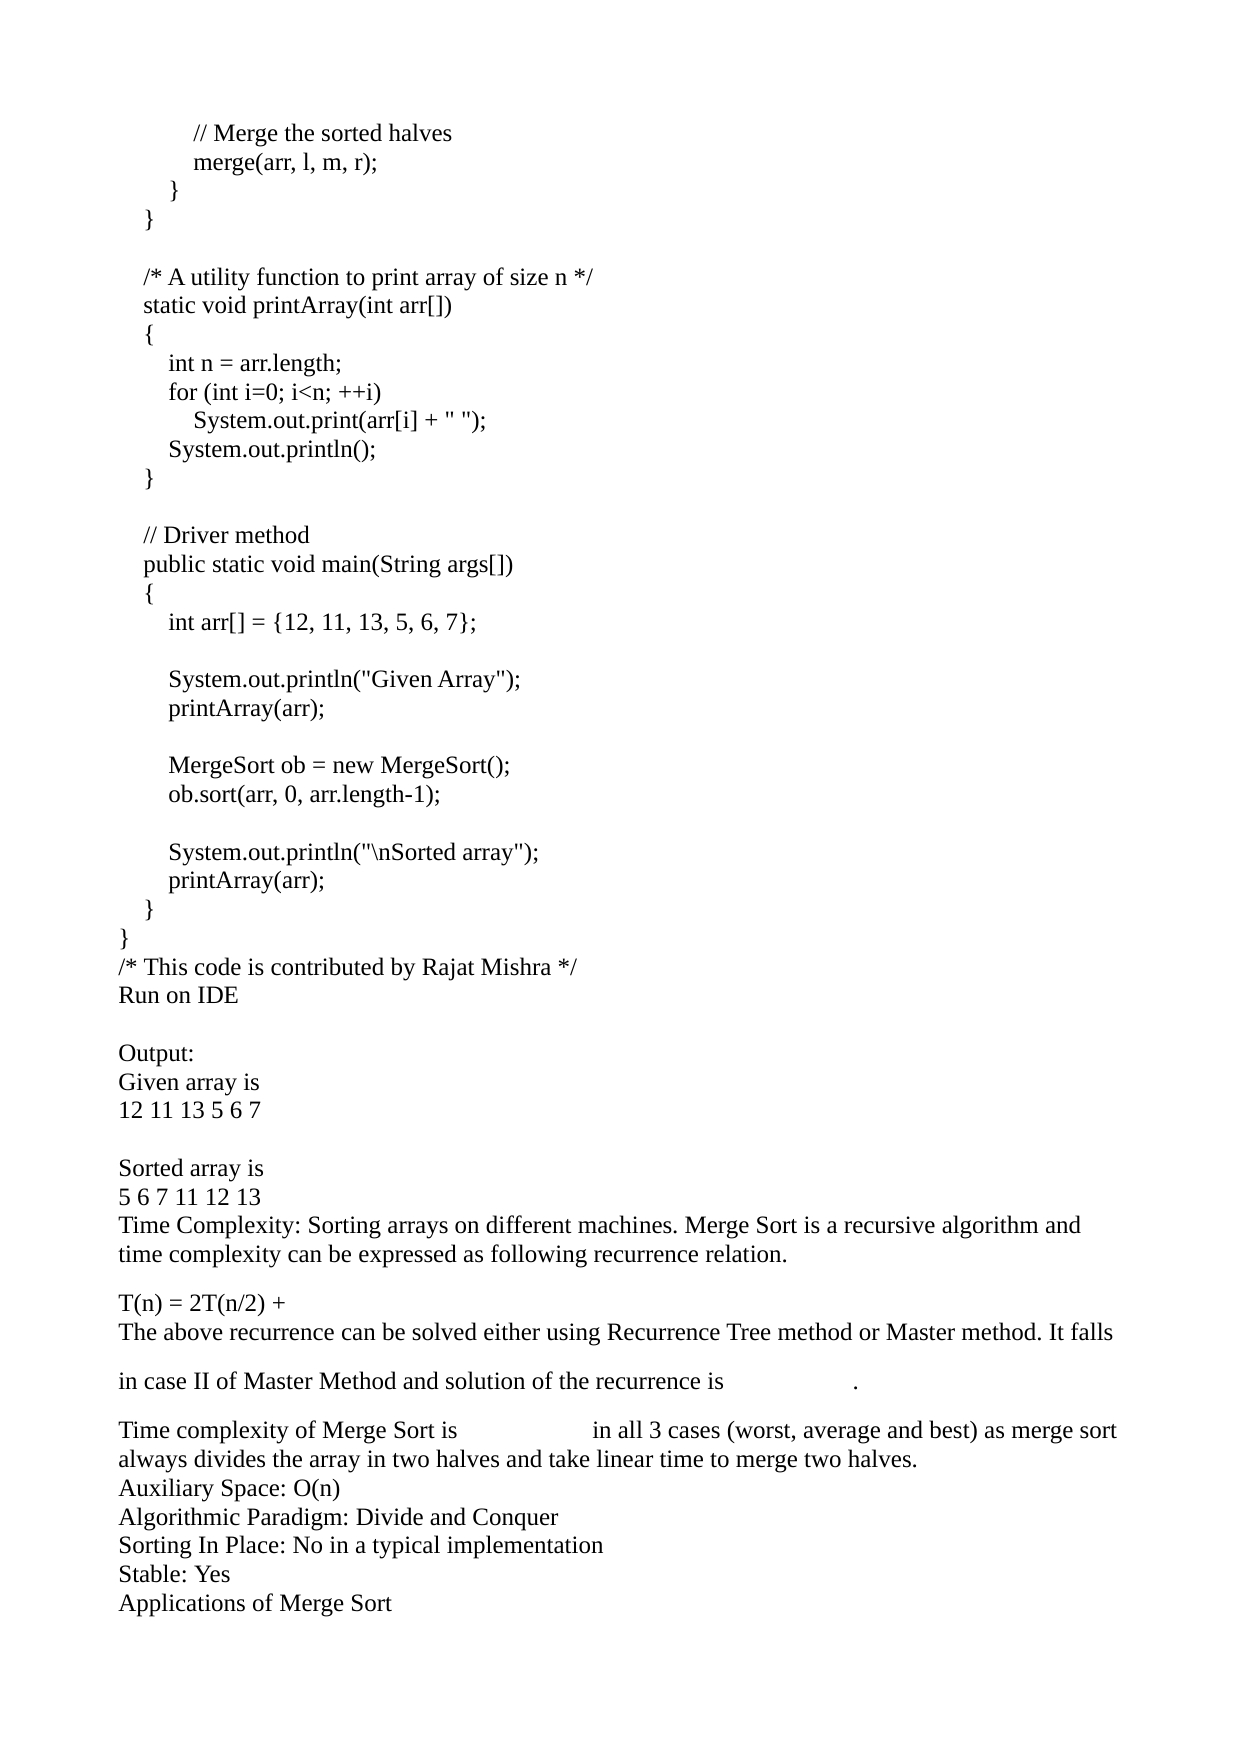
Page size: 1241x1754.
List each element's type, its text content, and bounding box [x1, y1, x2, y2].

text Time Complexity: Sorting arrays on different machines. Merge Sort is a recursive algorithm and time complexity can be expressed as following recurrence relation. T(n) = 2T(n/2) + The above recurrence can be solved either using Recurrence Tree method or Master method. It falls in case II of Master Method and solution of the recurrence is . Time complexity of Merge Sort is in all 3 cases (worst, average and best) as merge sort always divides the array in two halves and take linear time to merge two halves. [118, 1211, 1122, 1473]
text Auxiliary Space: O(n) [118, 1473, 1122, 1502]
text Stable: Yes [118, 1559, 1122, 1588]
text Sorting In Place: No in a typical implementation [118, 1531, 1122, 1559]
text Run on IDE [118, 981, 1122, 1009]
text 5 6 7 11 12 13 [118, 1182, 1122, 1211]
text Algorithmic Paradigm: Divide and Conquer [118, 1502, 1122, 1531]
text Output: [118, 1009, 1122, 1067]
text Sorted array is [118, 1153, 1122, 1182]
table_header // Merge the sorted halves merge(arr, l, m, r); } } /* A utility function to print array of size n */ static void printArray(int arr[]) { int n = arr.length; for (int i=0; i<n; ++i) System.out.print(arr[i] + " "); System.out.println(); } // Driver method public static void main(String args[]) { int arr[] = {12, 11, 13, 5, 6, 7}; System.out.println("Given Array"); printArray(arr); MergeSort ob = new MergeSort(); ob.sort(arr, 0, arr.length-1); System.out.println("\nSorted array"); printArray(arr); } } /* This code is contributed by Rajat Mishra */ [118, 118, 909, 981]
text Applications of Merge Sort [118, 1588, 1122, 1617]
text Given array is [118, 1067, 1122, 1096]
text 12 11 13 5 6 7 [118, 1096, 1122, 1124]
